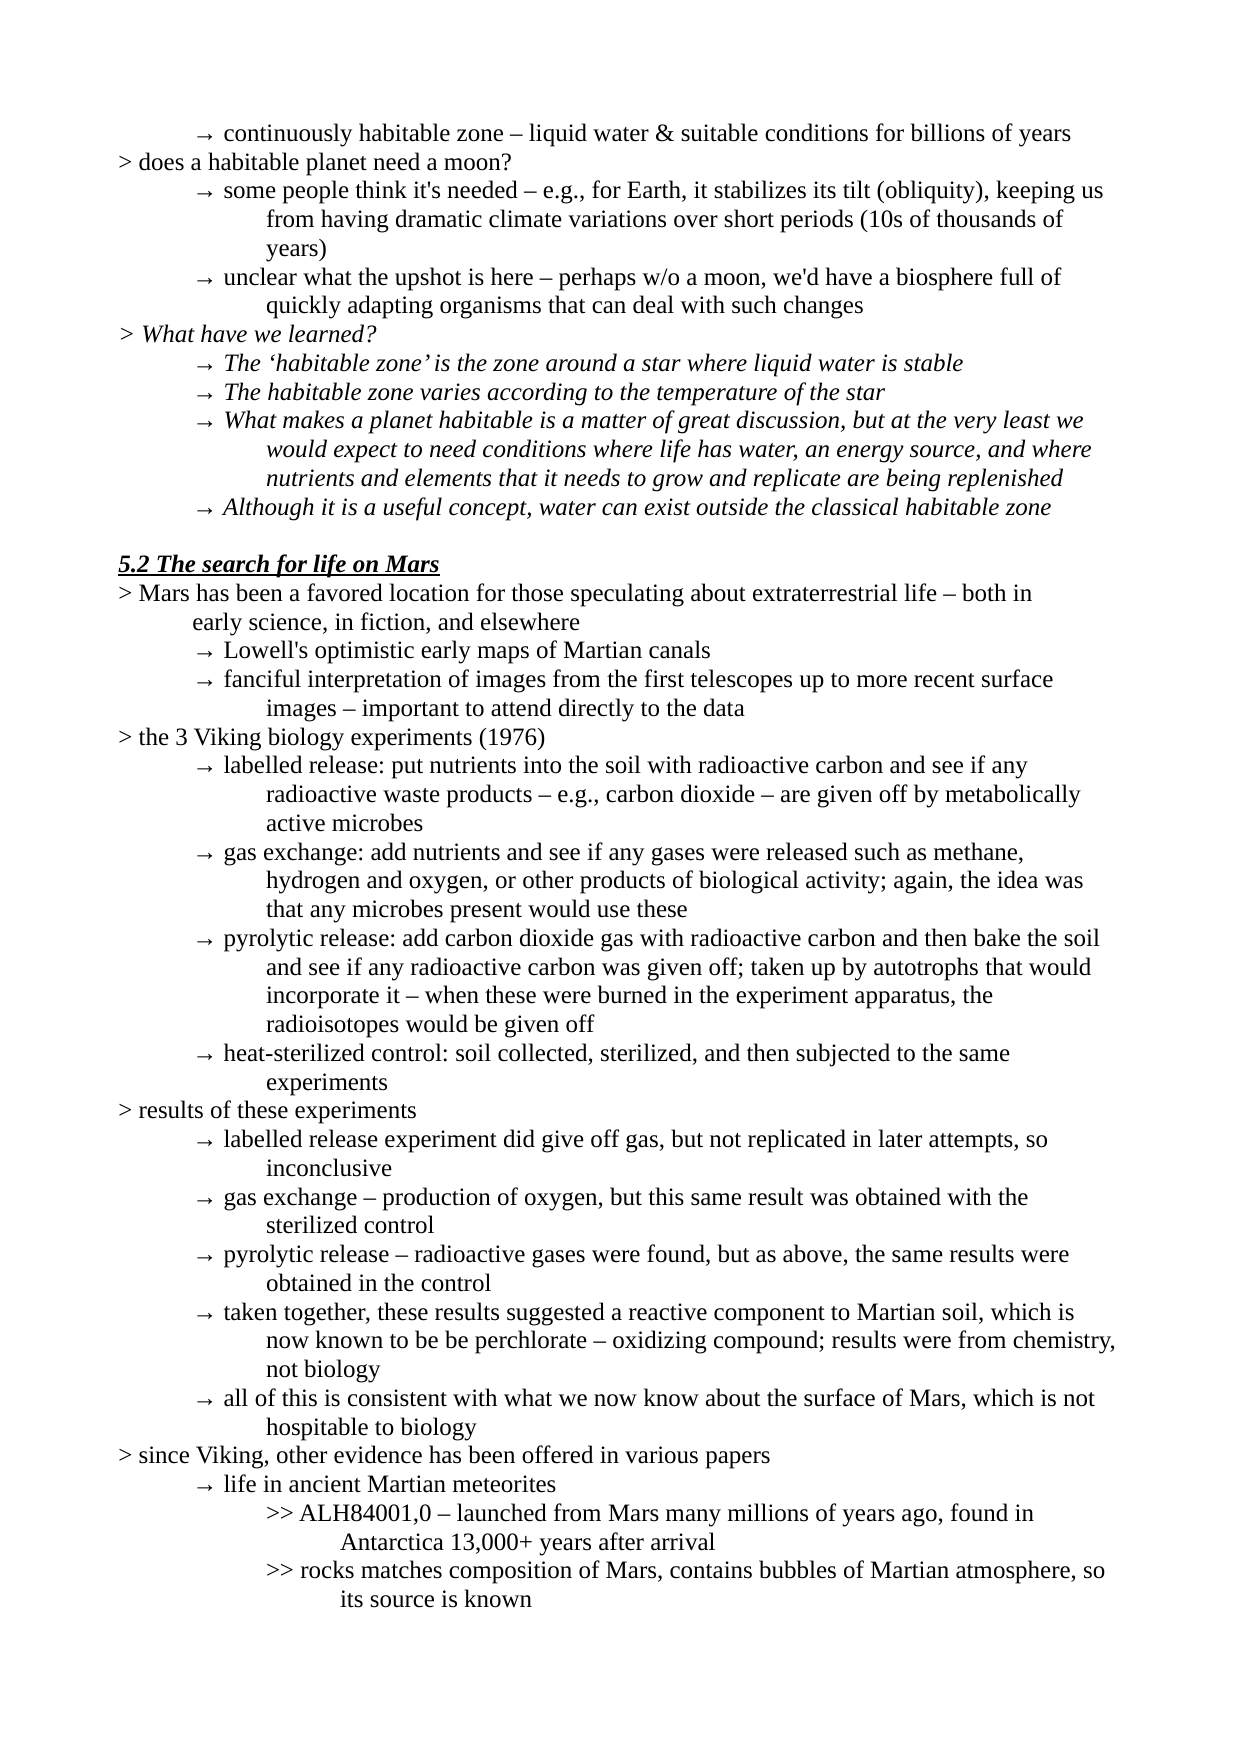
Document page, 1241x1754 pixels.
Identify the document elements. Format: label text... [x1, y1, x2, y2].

text → unclear what the upshot is here – perhaps w/o a moon, we'd have a biosphere full of quickly adapting organisms that can deal with such changes [118, 262, 1122, 319]
text → gas exchange: add nutrients and see if any gases were released such as methane, hydrogen and oxygen, or other products of biological activity; again, the idea was that any microbes present would use these [118, 837, 1122, 923]
text → fanciful interpretation of images from the first telescopes up to more recent surface images – important to attend directly to the data [118, 664, 1122, 722]
text → Although it is a useful concept, water can exist outside the classical habitable zone [118, 492, 1122, 521]
text → labelled release experiment did give off gas, but not replicated in later attempts, so inconclusive [118, 1124, 1122, 1182]
text → heat-sterilized control: soil collected, sterilized, and then subjected to the same experiments [118, 1038, 1122, 1096]
text > What have we learned? [118, 319, 1122, 348]
text 5.2 The search for life on Mars [118, 549, 1122, 578]
text → Lowell's optimistic early maps of Martian canals [118, 636, 1122, 664]
text → gas exchange – production of oxygen, but this same result was obtained with the sterilized control [118, 1182, 1122, 1239]
text → The ‘habitable zone’ is the zone around a star where liquid water is stable [118, 348, 1122, 377]
text > Mars has been a favored location for those speculating about extraterrestrial life – both in early science, in fiction, and elsewhere [118, 578, 1122, 636]
text → life in ancient Martian meteorites [118, 1469, 1122, 1498]
text → pyrolytic release – radioactive gases were found, but as above, the same results were obtained in the control [118, 1239, 1122, 1297]
text → What makes a planet habitable is a matter of great discussion, but at the very least we would expect to need conditions where life has water, an energy source, and where nutrients and elements that it needs to grow and replicate are being replenished [118, 406, 1122, 492]
text → taken together, these results suggested a reactive component to Martian soil, which is now known to be be perchlorate – oxidizing compound; results were from chemistry, not biology [118, 1297, 1122, 1383]
text → The habitable zone varies according to the temperature of the star [118, 377, 1122, 406]
text → labelled release: put nutrients into the soil with radioactive carbon and see if any radioactive waste products – e.g., carbon dioxide – are given off by metabolically active microbes [118, 751, 1122, 837]
text > the 3 Viking biology experiments (1976) [118, 722, 1122, 751]
text >> rocks matches composition of Mars, contains bubbles of Martian atmosphere, so its source is known [118, 1556, 1122, 1613]
text >> ALH84001,0 – launched from Mars many millions of years ago, found in Antarctica 13,000+ years after arrival [118, 1498, 1122, 1556]
text > does a habitable planet need a moon? [118, 147, 1122, 176]
text > since Viking, other evidence has been offered in various papers [118, 1441, 1122, 1469]
text → continuously habitable zone – liquid water & suitable conditions for billions of years [118, 118, 1122, 147]
text → some people think it's needed – e.g., for Earth, it stabilizes its tilt (obliquity), keeping us from having dramatic climate variations over short periods (10s of thousands of years) [118, 176, 1122, 262]
text → pyrolytic release: add carbon dioxide gas with radioactive carbon and then bake the soil and see if any radioactive carbon was given off; taken up by autotrophs that would incorporate it – when these were burned in the experiment apparatus, the radioisotopes would be given off [118, 923, 1122, 1038]
text > results of these experiments [118, 1096, 1122, 1124]
text → all of this is consistent with what we now know about the surface of Mars, which is not hospitable to biology [118, 1383, 1122, 1441]
